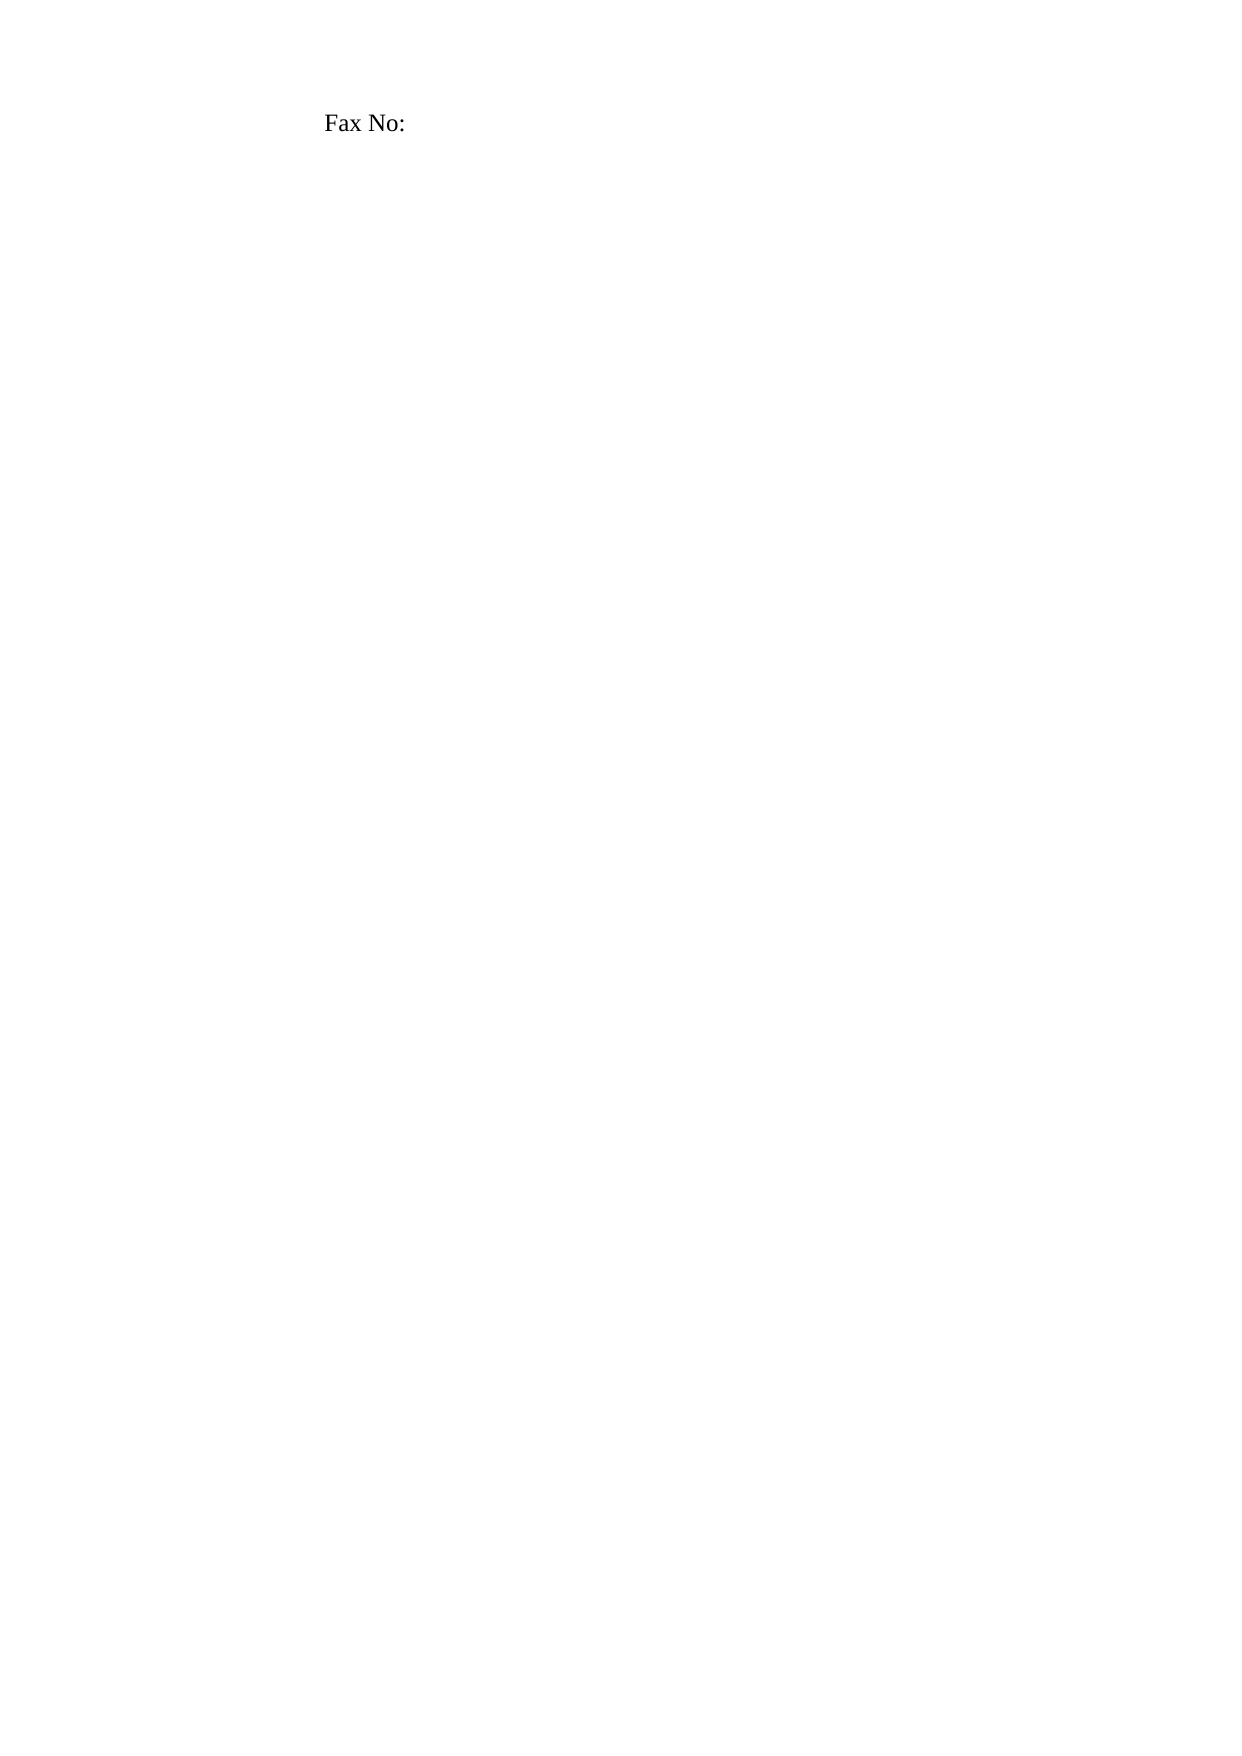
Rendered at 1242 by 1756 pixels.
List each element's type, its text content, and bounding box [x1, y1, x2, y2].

table_header [624, 95, 1177, 143]
table_header Fax No: [71, 95, 624, 143]
